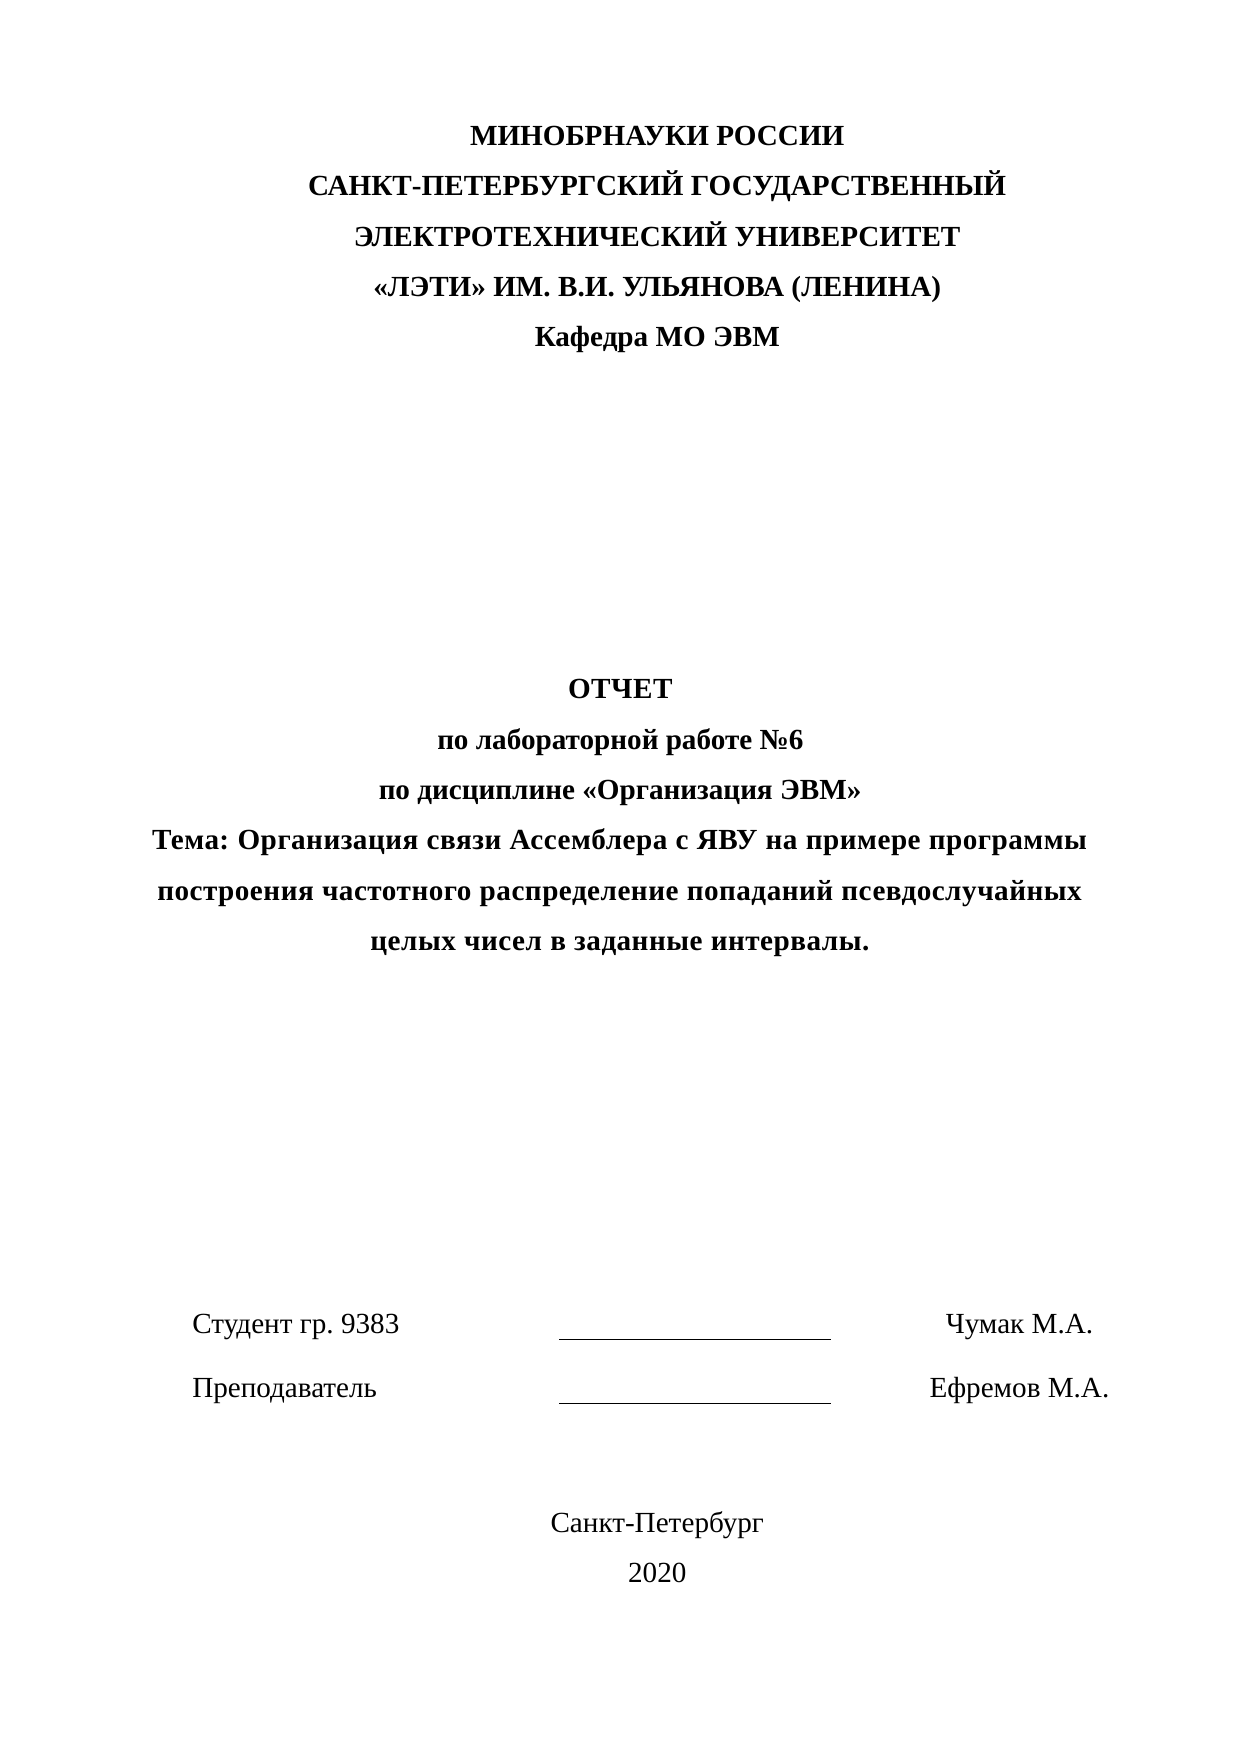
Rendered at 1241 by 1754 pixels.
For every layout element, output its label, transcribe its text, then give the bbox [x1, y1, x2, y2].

text электротехнический университет [118, 219, 1122, 252]
text Тема: Организация связи Ассемблера с ЯВУ на примере программы построения частотного распределение попаданий псевдослучайных целых чисел в заданные интервалы. [118, 822, 1122, 957]
table_cell Преподаватель [107, 1339, 559, 1403]
text «ЛЭТИ» им. В.И. Ульянова (Ленина) [118, 269, 1122, 303]
text отчет [118, 672, 1122, 705]
table_header [559, 1275, 831, 1339]
text Санкт-Петербургский государственный [118, 168, 1122, 202]
text по дисциплине «Организация ЭВМ» [118, 772, 1122, 806]
text МИНОБРНАУКИ РОССИИ [118, 118, 1122, 152]
table_header Чумак М.А. [831, 1275, 1133, 1339]
table_cell Ефремов М.А. [831, 1339, 1133, 1403]
text Санкт-Петербург [118, 1505, 1122, 1538]
text Кафедра МО ЭВМ [118, 319, 1122, 353]
table_header Студент гр. 9383 [107, 1275, 559, 1339]
text 2020 [118, 1555, 1122, 1589]
table_cell [559, 1340, 831, 1403]
text по лабораторной работе №6 [118, 722, 1122, 755]
